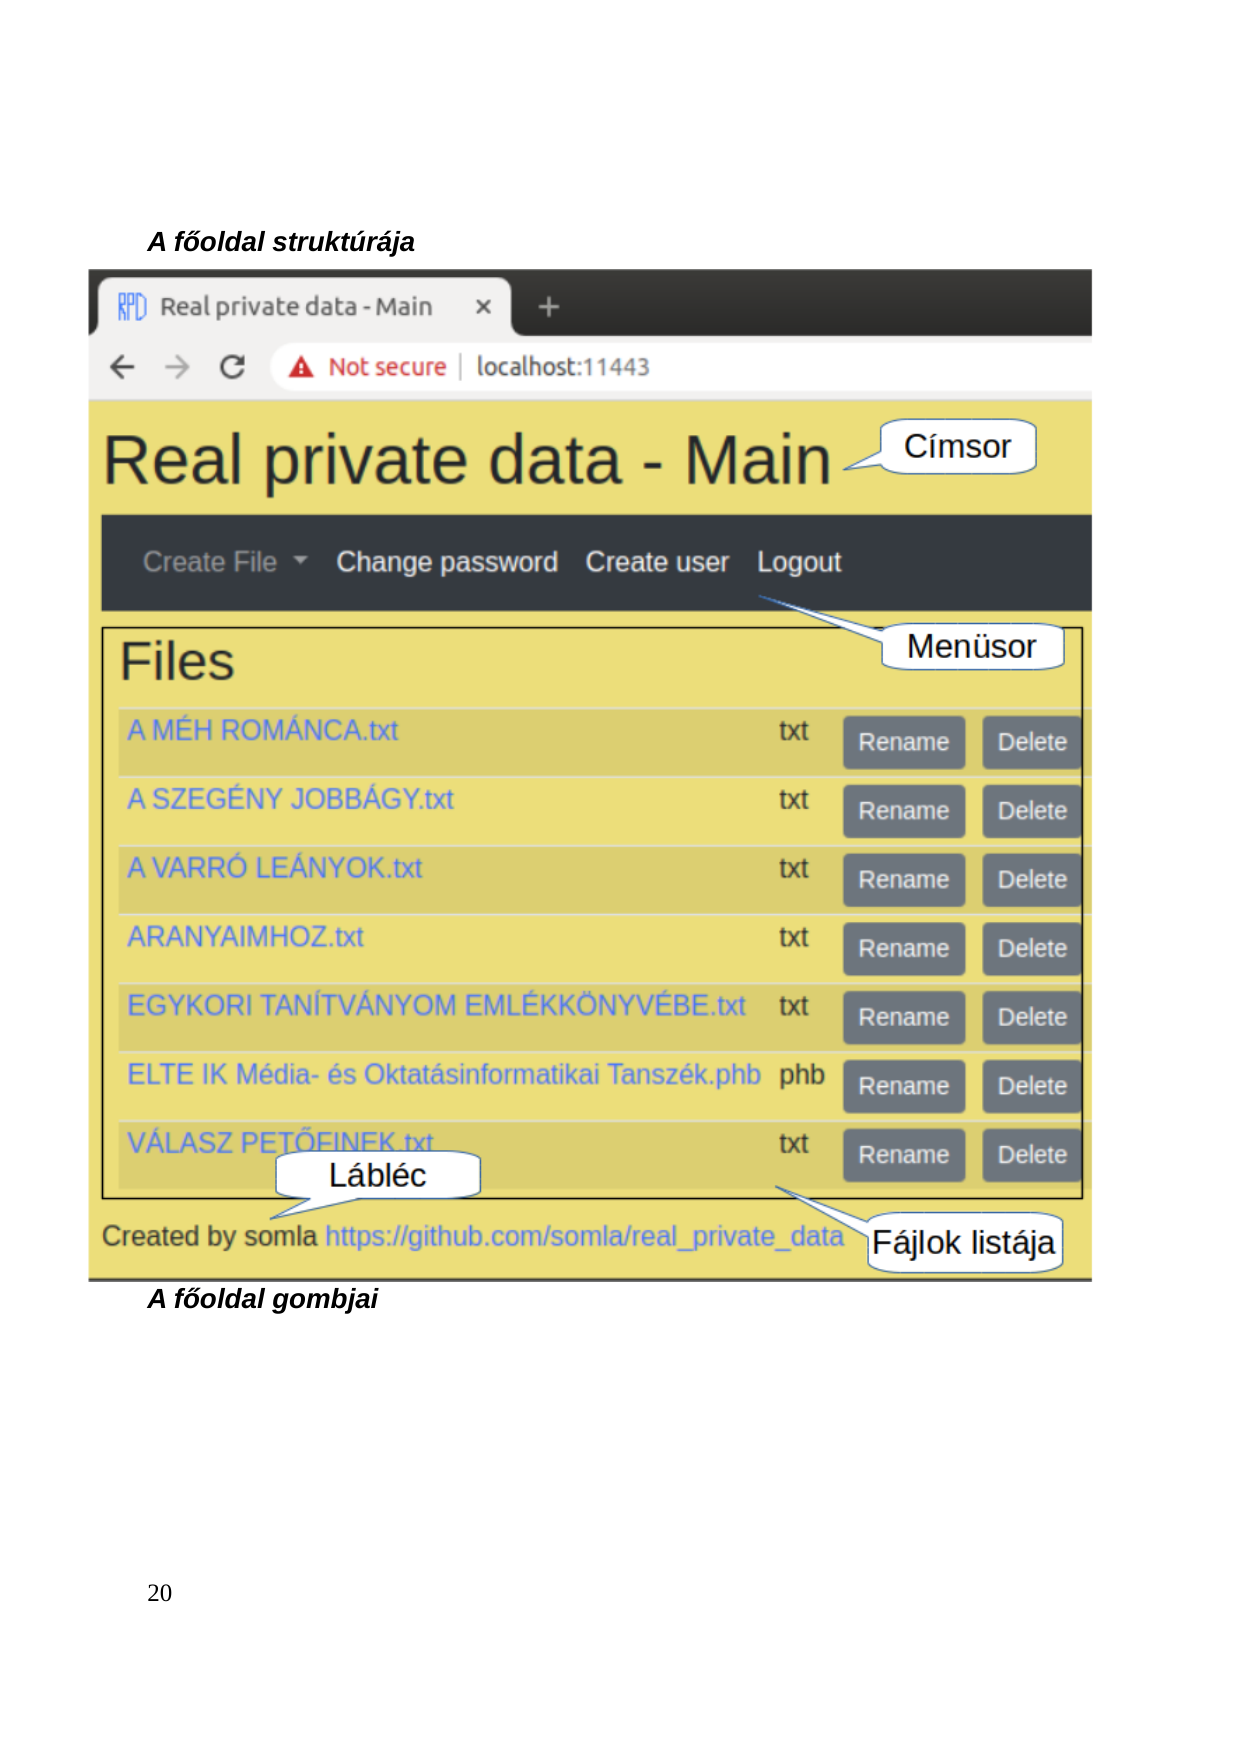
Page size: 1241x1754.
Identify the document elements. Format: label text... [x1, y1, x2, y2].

subtitle A főoldal struktúrája [147, 225, 1033, 257]
picture [88, 269, 1093, 1282]
subtitle A főoldal gombjai [147, 1282, 1033, 1314]
